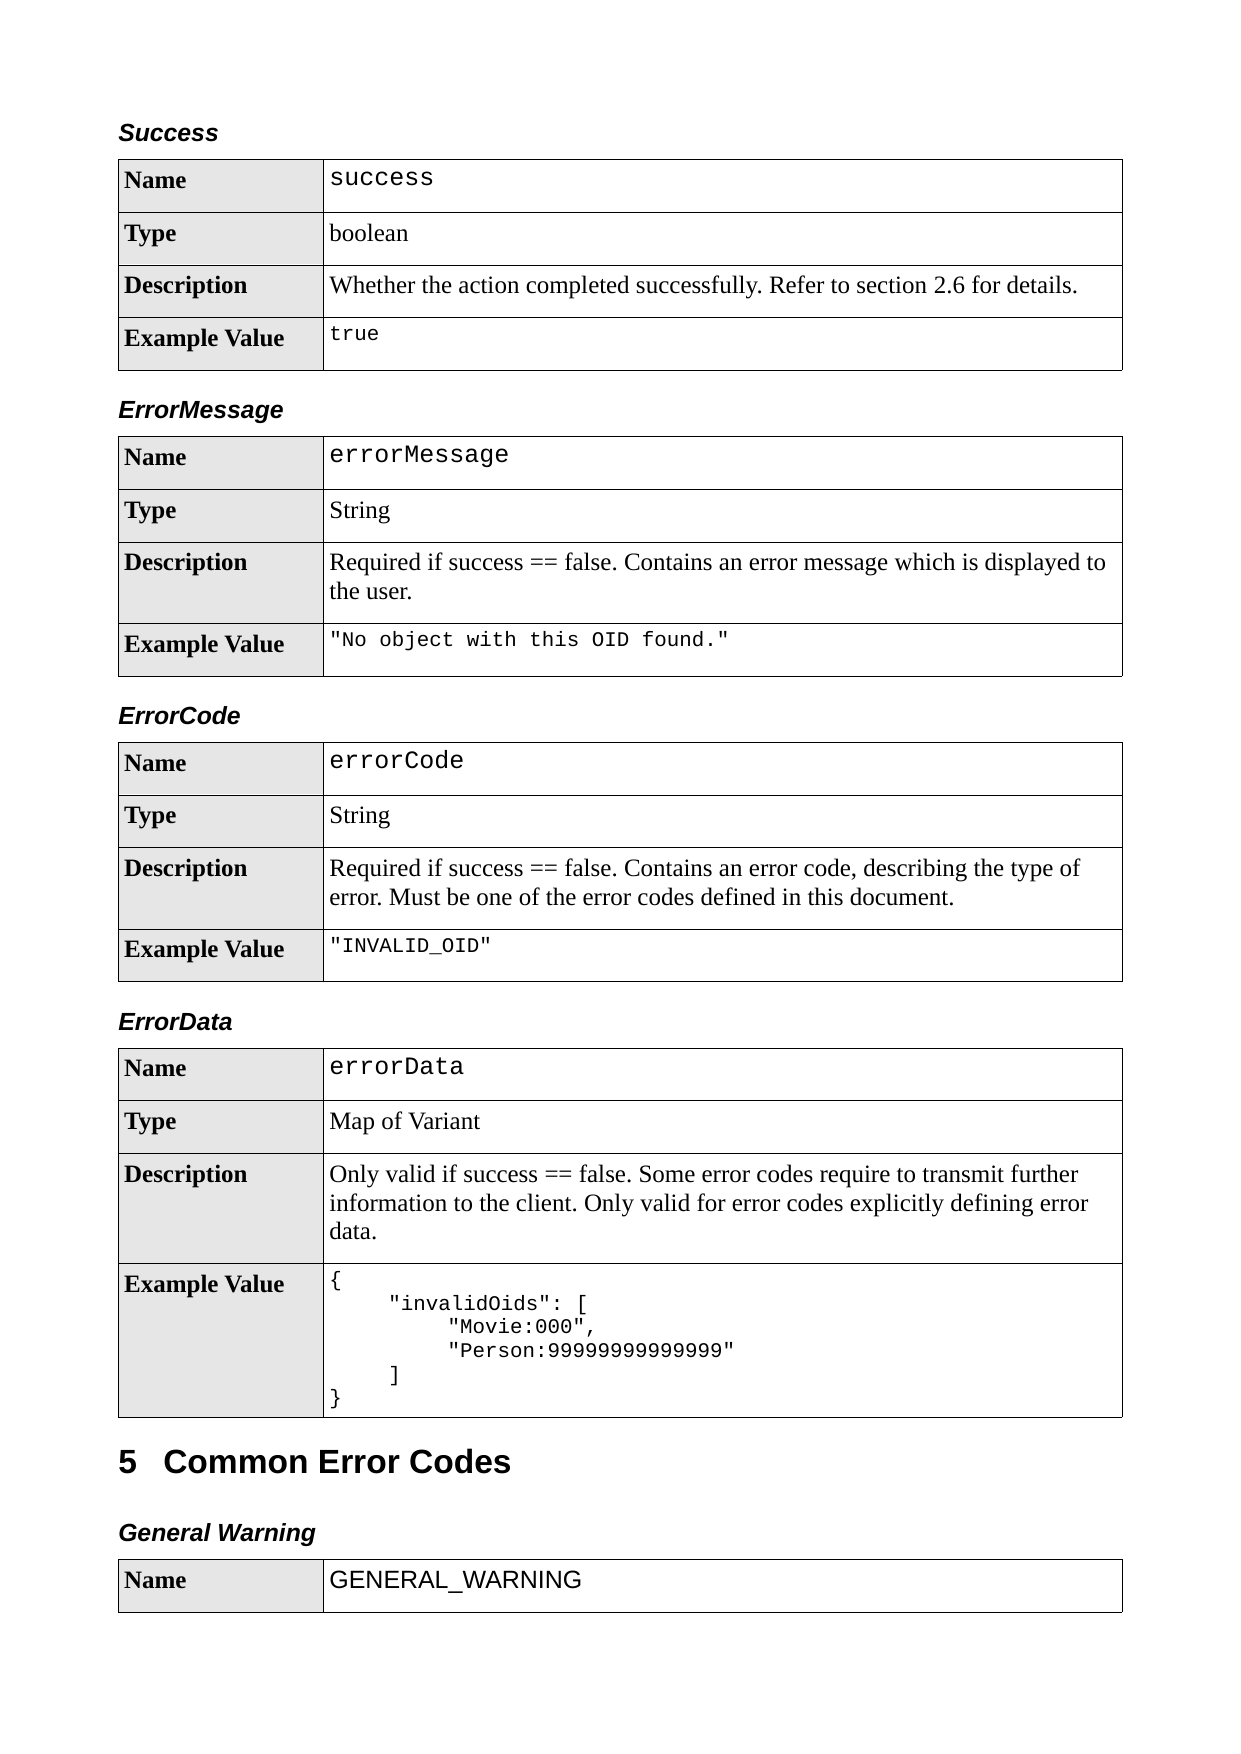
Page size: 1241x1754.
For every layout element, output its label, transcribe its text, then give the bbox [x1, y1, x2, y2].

subtitle Common Error Codes [118, 1442, 1122, 1480]
table_cell Description [119, 848, 323, 929]
text ErrorCode [118, 701, 1122, 729]
table_cell true [324, 318, 1122, 370]
table_cell { "invalidOids": [ "Movie:000", "Person:99999999999999" ] } [324, 1264, 1122, 1417]
table_cell "INVALID_OID" [324, 930, 1122, 981]
text ErrorData [118, 1007, 1122, 1035]
table_header errorCode [324, 743, 1122, 794]
table_header Name [119, 160, 323, 212]
text General Warning [118, 1518, 1122, 1546]
table_cell Description [119, 1154, 323, 1263]
table_cell Type [119, 490, 323, 542]
table_cell Type [119, 1101, 323, 1153]
table_cell Map of Variant [324, 1101, 1122, 1153]
table_cell Example Value [119, 318, 323, 370]
table_cell String [324, 796, 1122, 847]
table_cell Example Value [119, 930, 323, 981]
table_header GENERAL_WARNING [324, 1560, 1122, 1612]
table_header errorData [324, 1049, 1122, 1100]
table_header Name [119, 743, 323, 794]
text Success [118, 118, 1122, 147]
table_cell Example Value [119, 624, 323, 676]
table_cell Type [119, 213, 323, 264]
table_cell boolean [324, 213, 1122, 264]
table_cell "No object with this OID found." [324, 624, 1122, 676]
table_cell Example Value [119, 1264, 323, 1417]
table_header Name [119, 1049, 323, 1100]
table_header errorMessage [324, 437, 1122, 489]
table_cell Only valid if success == false. Some error codes require to transmit further information to the client. Only valid for error codes explicitly defining error data. [324, 1154, 1122, 1263]
table_cell Type [119, 796, 323, 847]
table_header Name [119, 1560, 323, 1612]
text ErrorMessage [118, 395, 1122, 424]
table_cell Required if success == false. Contains an error code, describing the type of error. Must be one of the error codes defined in this document. [324, 848, 1122, 929]
table_header success [324, 160, 1122, 212]
table_header Name [119, 437, 323, 489]
table_cell String [324, 490, 1122, 542]
table_cell Required if success == false. Contains an error message which is displayed to the user. [324, 543, 1122, 623]
table_cell Description [119, 266, 323, 317]
table_cell Whether the action completed successfully. Refer to section 2.6 for details. [324, 266, 1122, 317]
table_cell Description [119, 543, 323, 623]
